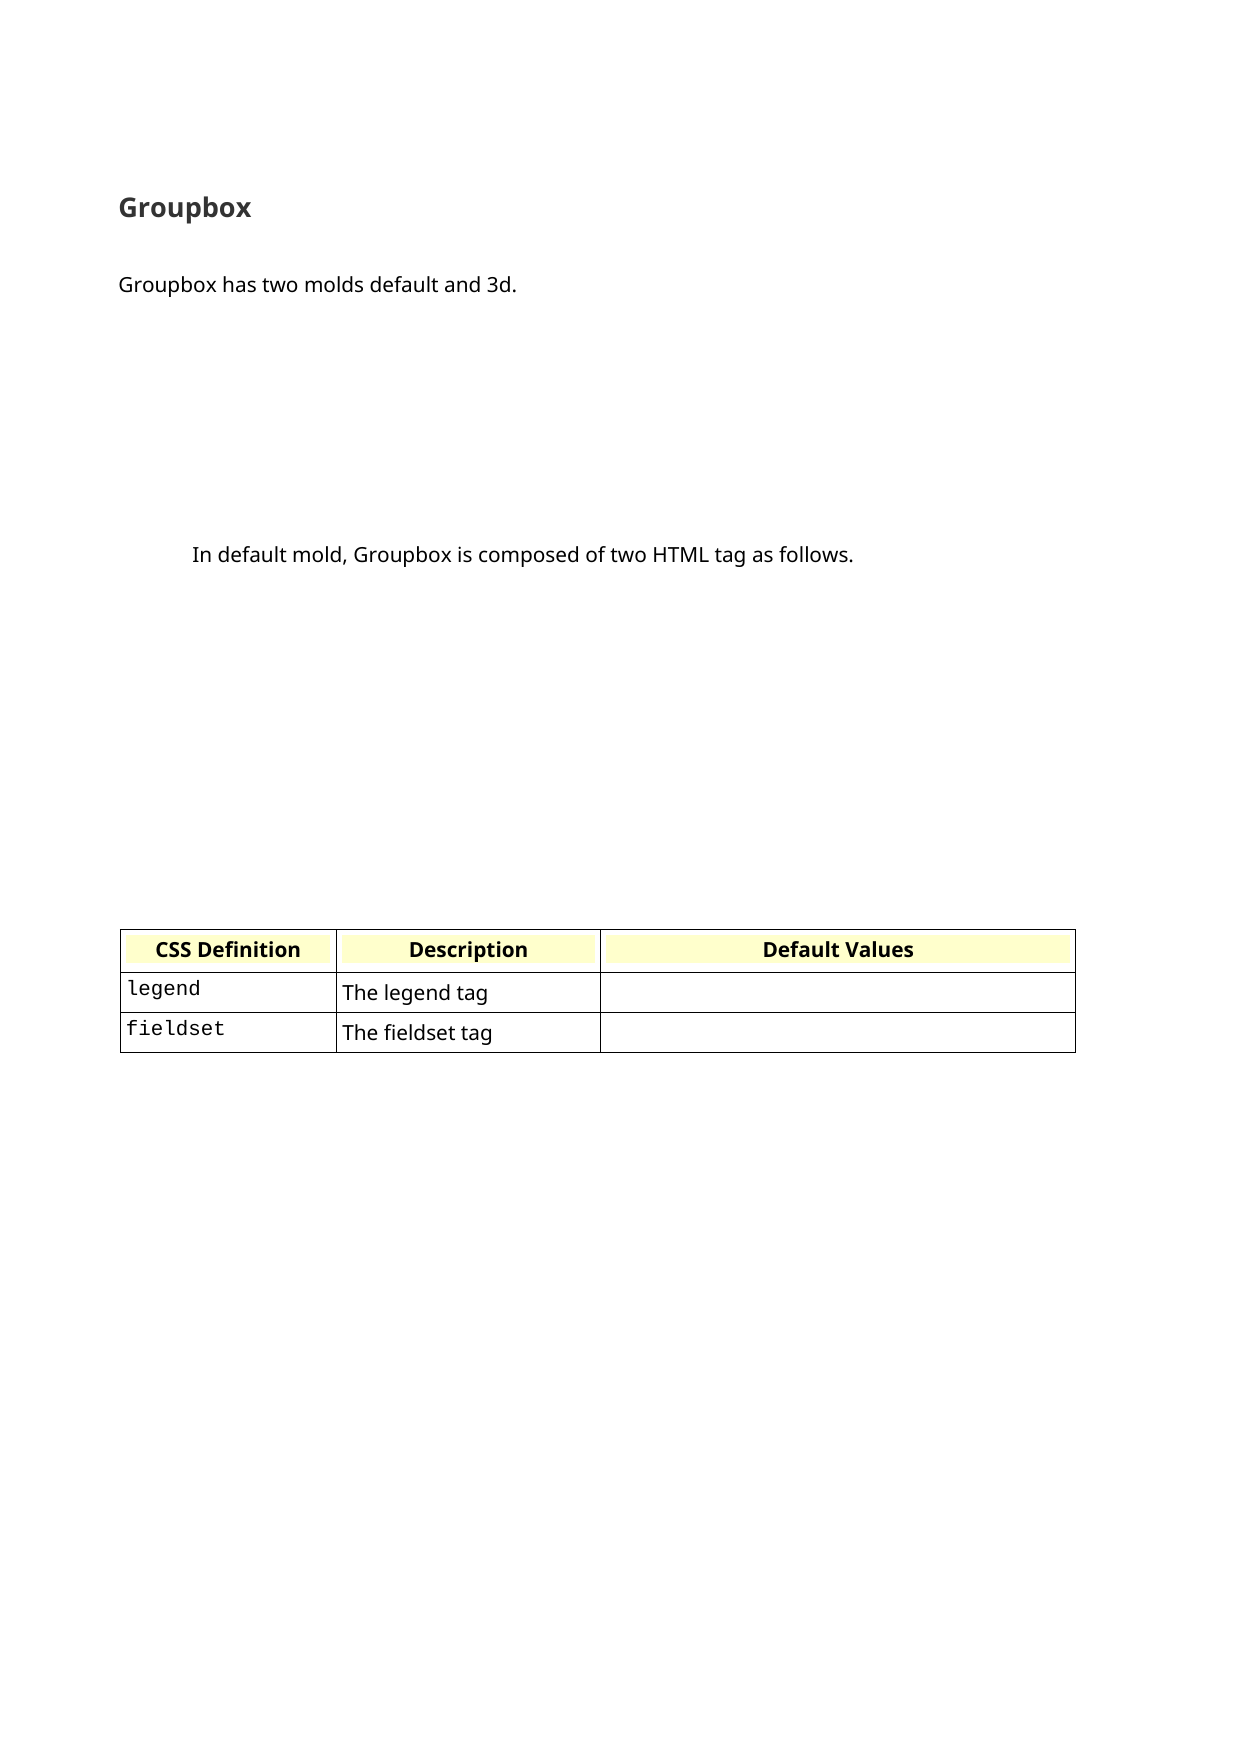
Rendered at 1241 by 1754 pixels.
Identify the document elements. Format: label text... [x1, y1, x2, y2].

table_cell [601, 1013, 1075, 1052]
table_cell fieldset [121, 1013, 336, 1052]
table_cell legend [121, 973, 336, 1012]
table_cell [601, 973, 1075, 1012]
text Groupbox has two molds default and 3d. [118, 270, 1122, 298]
table_header Default Values [601, 930, 1075, 972]
table_header CSS Definition [121, 930, 336, 972]
table_cell The legend tag [337, 973, 600, 1012]
table_header Description [337, 930, 600, 972]
subtitle Groupbox [118, 189, 1122, 226]
text In default mold, Groupbox is composed of two HTML tag as follows. [118, 540, 1122, 568]
table_cell The fieldset tag [337, 1013, 600, 1052]
